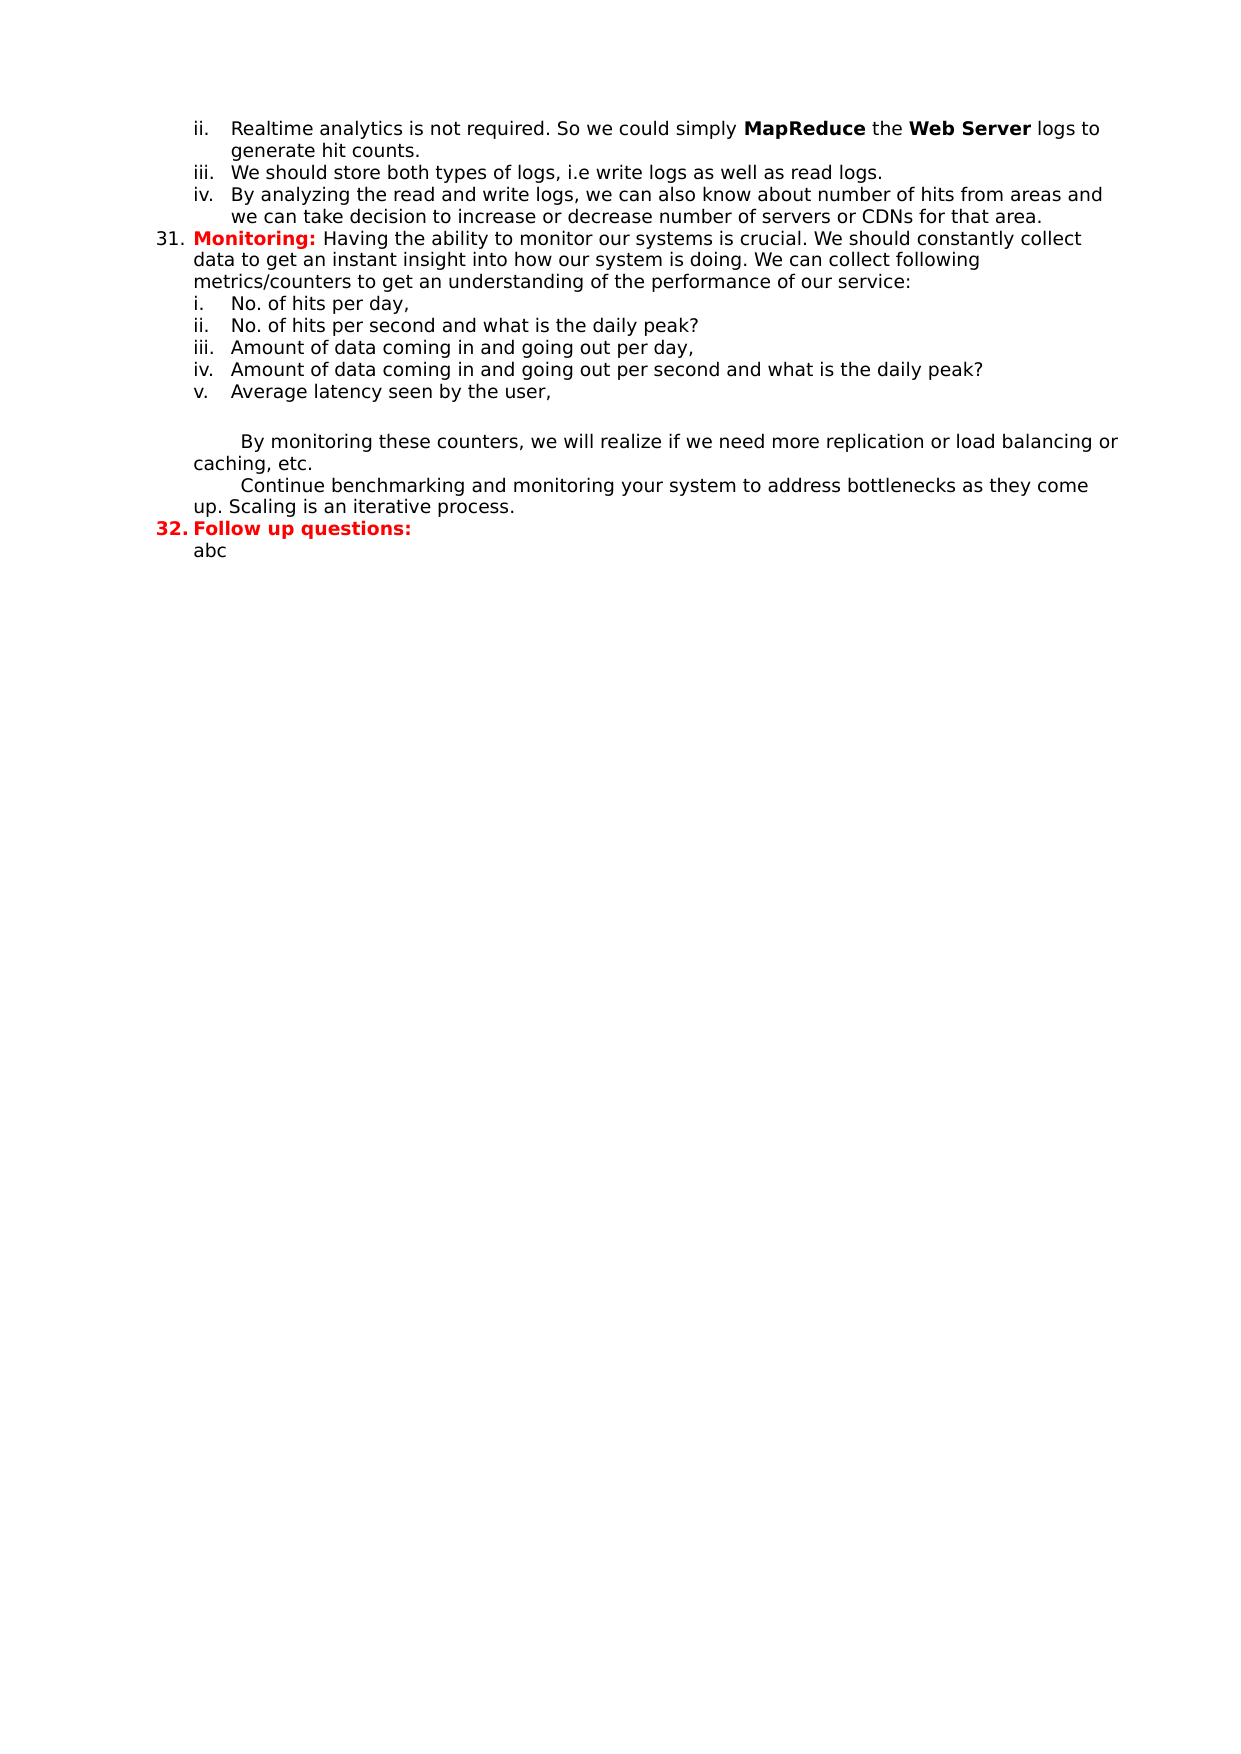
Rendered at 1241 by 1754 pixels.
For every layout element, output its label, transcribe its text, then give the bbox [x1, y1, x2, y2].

list We should store both types of logs, i.e write logs as well as read logs. [193, 162, 1122, 184]
list Amount of data coming in and going out per second and what is the daily peak? [193, 359, 1122, 381]
list abc [156, 540, 1122, 562]
list No. of hits per day, [193, 293, 1122, 315]
list Average latency seen by the user, [193, 381, 1122, 402]
list Follow up questions: [156, 518, 1122, 540]
list No. of hits per second and what is the daily peak? [193, 315, 1122, 337]
list By monitoring these counters, we will realize if we need more replication or load balancing or caching, etc. [156, 431, 1122, 474]
list Amount of data coming in and going out per day, [193, 337, 1122, 359]
list Continue benchmarking and monitoring your system to address bottlenecks as they come up. Scaling is an iterative process. [156, 474, 1122, 518]
list Realtime analytics is not required. So we could simply MapReduce the Web Server logs to generate hit counts. [193, 118, 1122, 162]
list Monitoring: Having the ability to monitor our systems is crucial. We should constantly collect data to get an instant insight into how our system is doing. We can collect following metrics/counters to get an understanding of the performance of our service: [156, 227, 1122, 293]
list By analyzing the read and write logs, we can also know about number of hits from areas and we can take decision to increase or decrease number of servers or CDNs for that area. [193, 184, 1122, 227]
